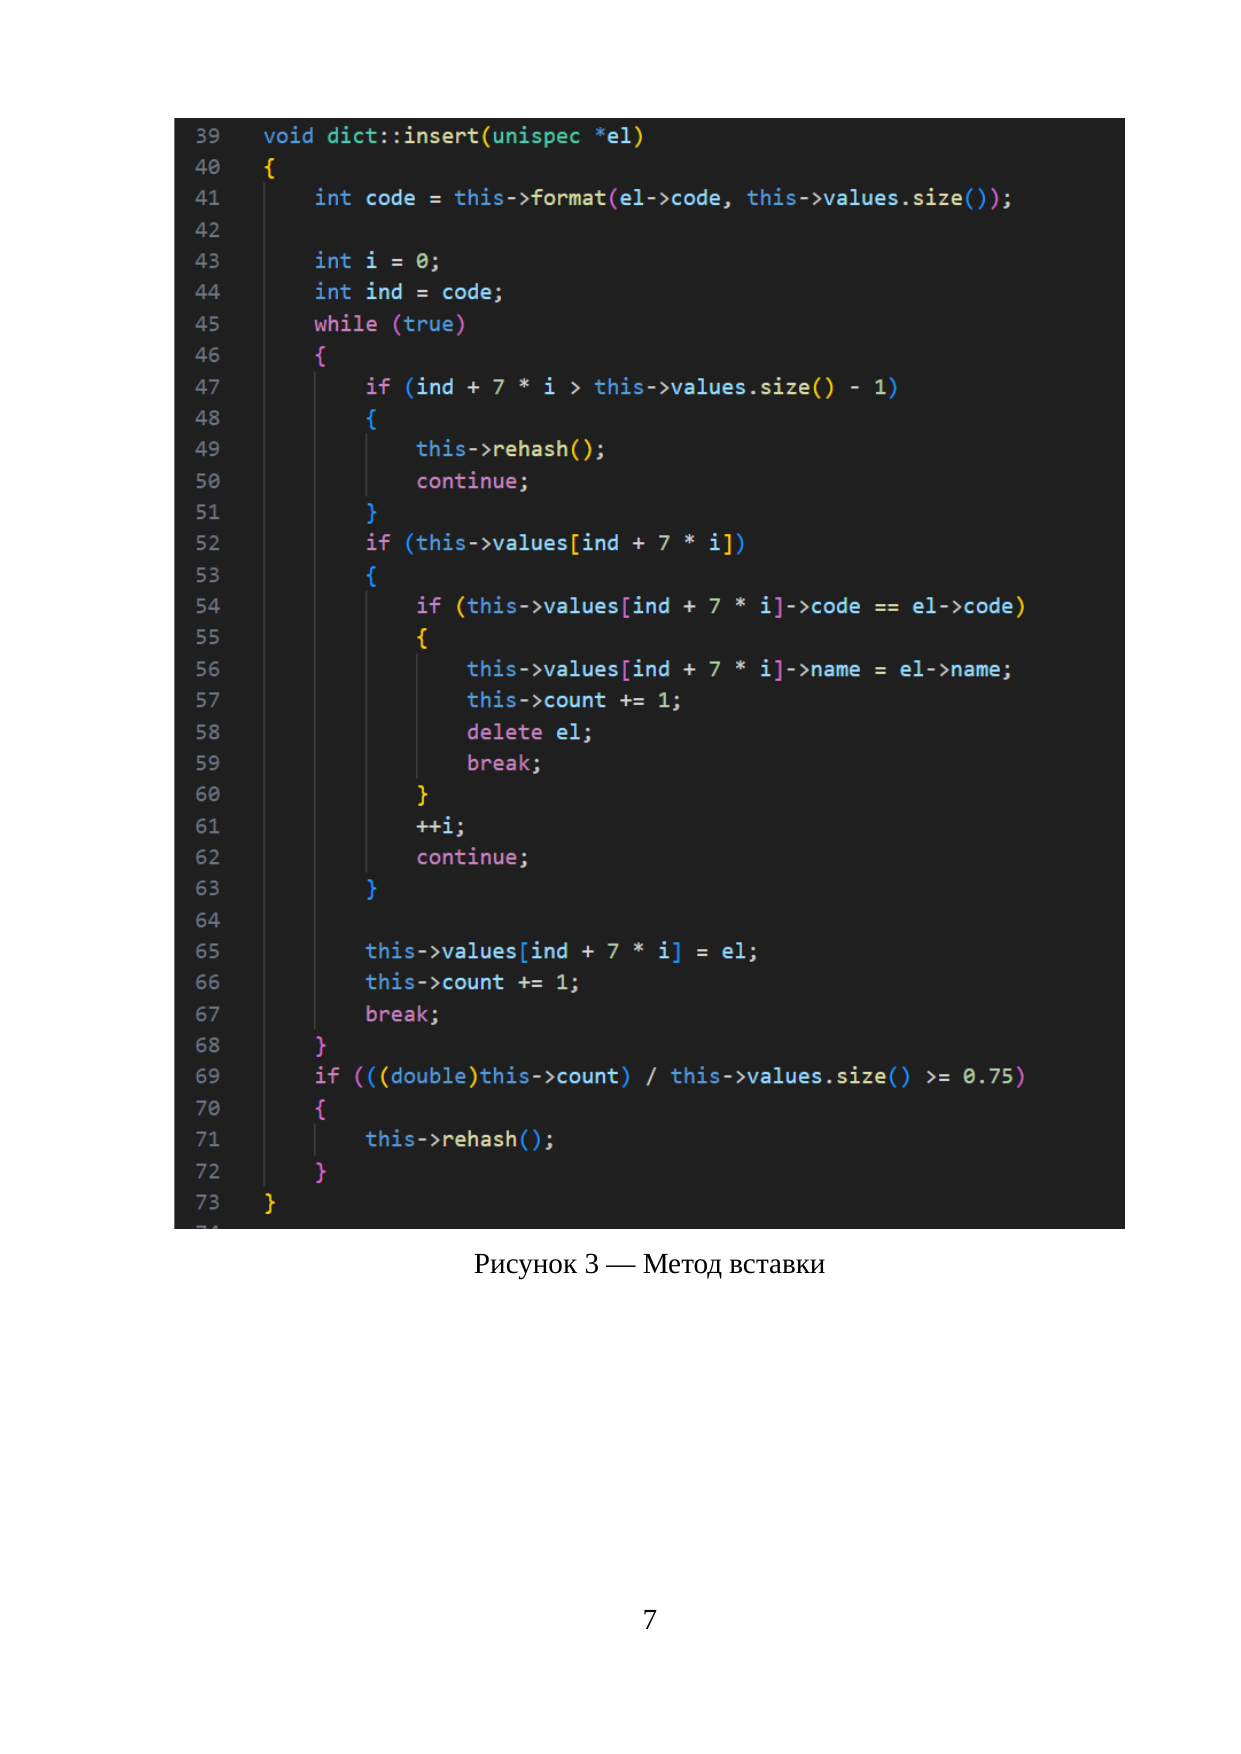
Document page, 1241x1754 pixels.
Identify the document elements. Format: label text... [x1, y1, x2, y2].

text Рисунок 3 — Метод вставки [148, 118, 1152, 1279]
picture [174, 118, 1125, 1229]
